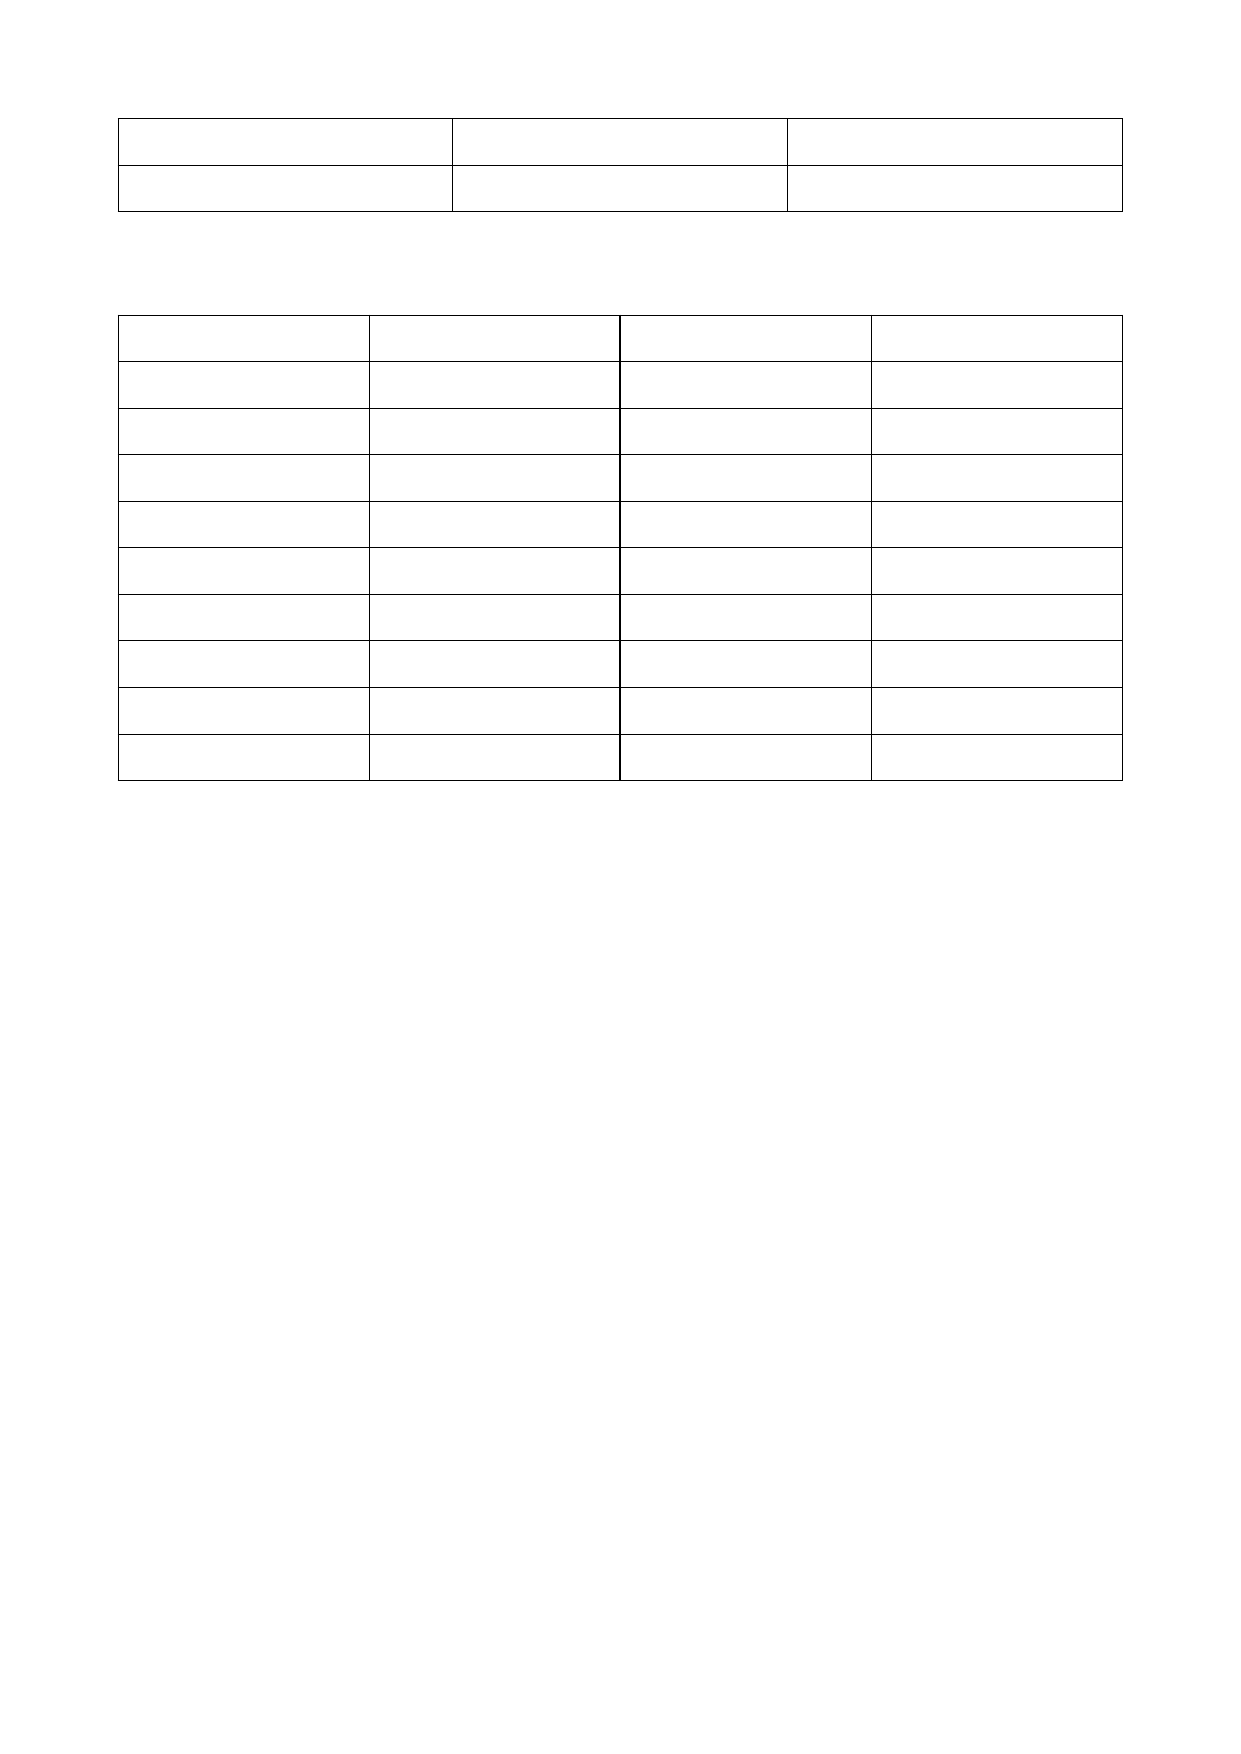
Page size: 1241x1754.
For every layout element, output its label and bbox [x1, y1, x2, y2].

table_cell [119, 166, 452, 211]
table_cell [621, 641, 871, 687]
table_header [370, 316, 619, 361]
table_header [872, 316, 1122, 361]
table_cell [872, 595, 1122, 640]
table_cell [370, 455, 619, 501]
table_cell [872, 455, 1122, 501]
table_cell [788, 119, 1122, 165]
table_header [621, 316, 871, 361]
table_cell [119, 688, 369, 733]
table_cell [119, 548, 369, 594]
table_cell [119, 362, 369, 408]
table_cell [621, 595, 871, 640]
table_cell [370, 688, 619, 733]
table_cell [119, 502, 369, 547]
table_cell [453, 166, 787, 211]
table_header [119, 316, 369, 361]
table_cell [370, 409, 619, 454]
table_cell [872, 548, 1122, 594]
table_cell [370, 735, 619, 780]
table_cell [453, 119, 787, 165]
table_cell [621, 455, 871, 501]
table_cell [119, 595, 369, 640]
table_cell [621, 409, 871, 454]
table_cell [119, 735, 369, 780]
table_cell [119, 641, 369, 687]
table_cell [872, 641, 1122, 687]
table_cell [370, 548, 619, 594]
table_cell [621, 362, 871, 408]
table_cell [370, 595, 619, 640]
table_cell [621, 548, 871, 594]
table_cell [872, 362, 1122, 408]
table_cell [872, 735, 1122, 780]
table_cell [872, 409, 1122, 454]
table_cell [872, 502, 1122, 547]
table_cell [119, 119, 452, 165]
table_cell [370, 641, 619, 687]
table_cell [621, 502, 871, 547]
table_cell [370, 502, 619, 547]
table_cell [119, 455, 369, 501]
table_cell [119, 409, 369, 454]
table_cell [788, 166, 1122, 211]
table_cell [872, 688, 1122, 733]
table_cell [370, 362, 619, 408]
table_cell [621, 688, 871, 733]
table_cell [621, 735, 871, 780]
